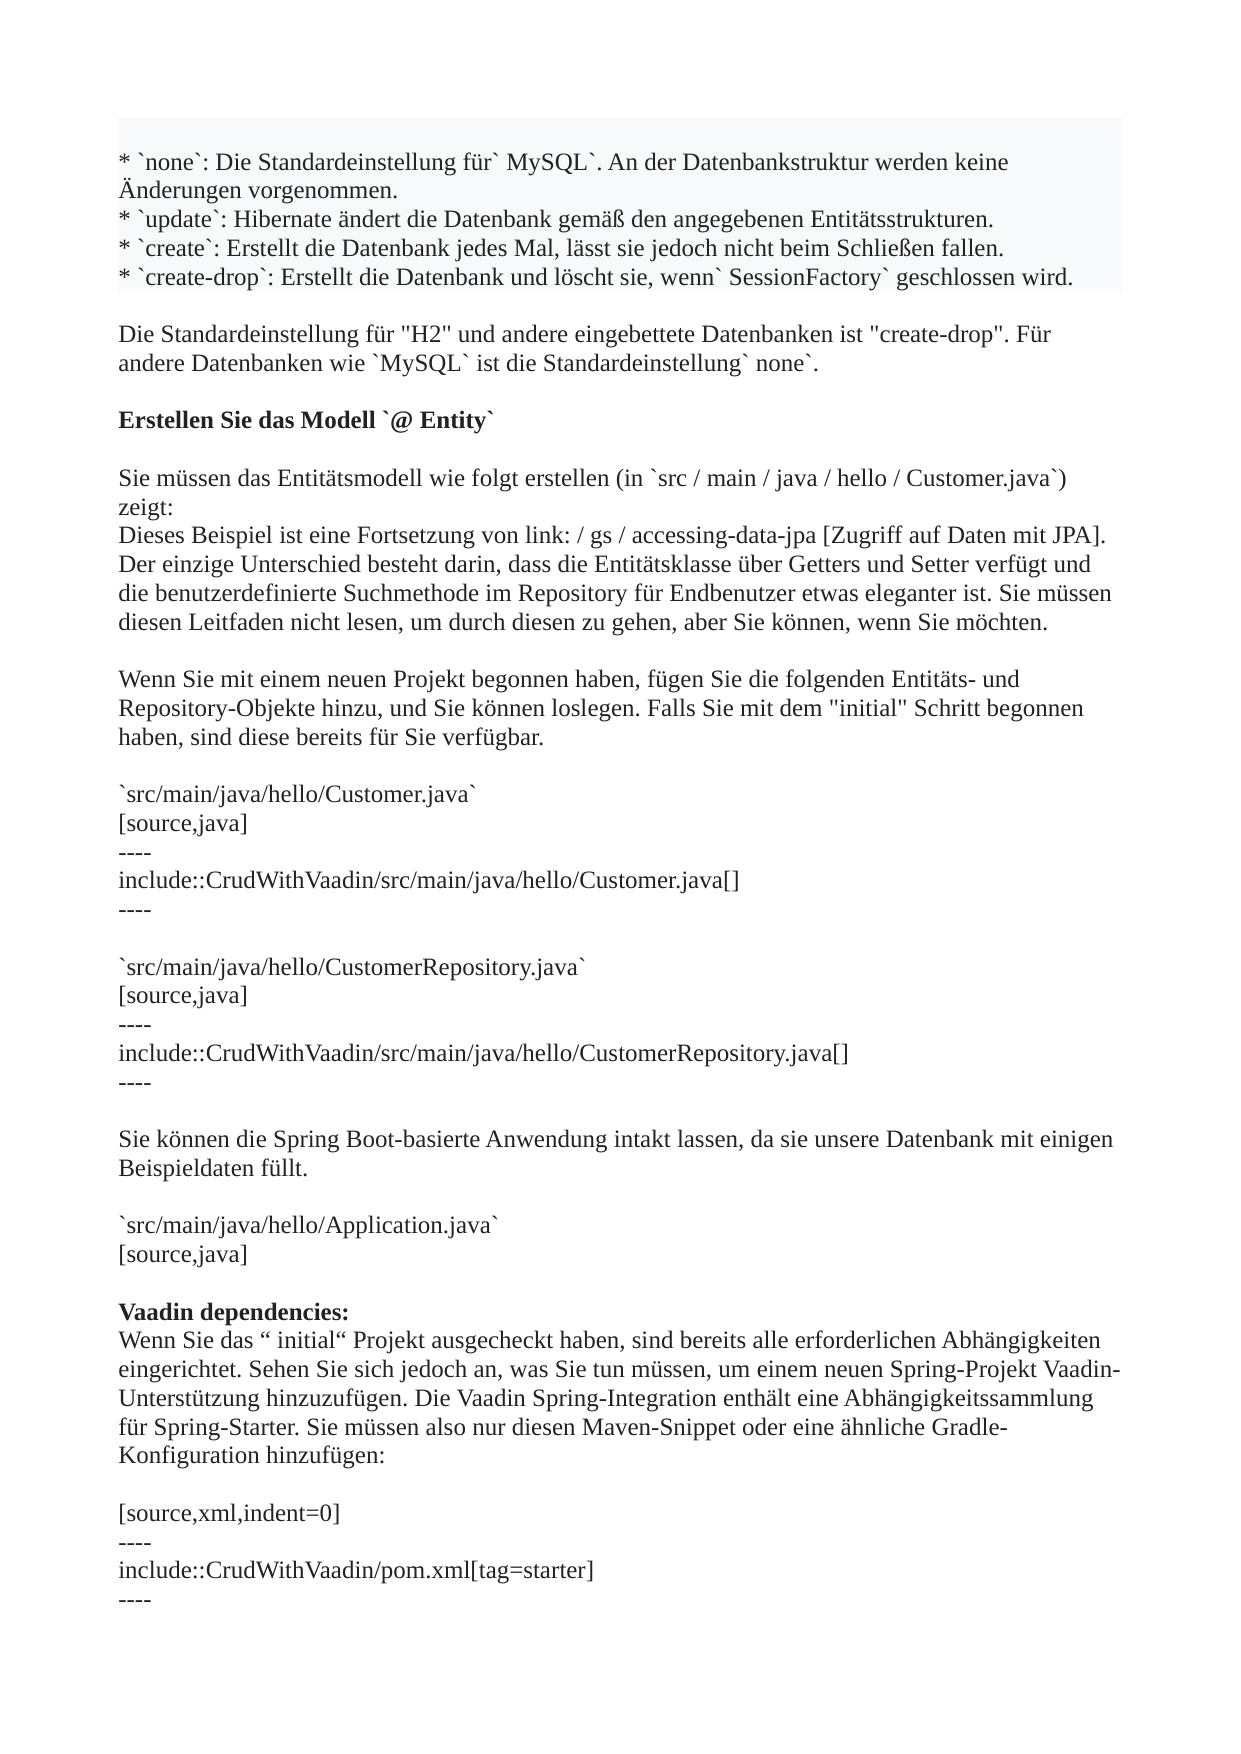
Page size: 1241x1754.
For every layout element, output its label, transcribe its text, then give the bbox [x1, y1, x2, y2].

text * `none`: Die Standardeinstellung für` MySQL`. An der Datenbankstruktur werden keine Änderungen vorgenommen. [118, 147, 1122, 204]
text Wenn Sie mit einem neuen Projekt begonnen haben, fügen Sie die folgenden Entitäts- und Repository-Objekte hinzu, und Sie können loslegen. Falls Sie mit dem "initial" Schritt begonnen haben, sind diese bereits für Sie verfügbar. [118, 636, 1122, 751]
text Die Standardeinstellung für "H2" und andere eingebettete Datenbanken ist "create-drop". Für andere Datenbanken wie `MySQL` ist die Standardeinstellung` none`. [118, 319, 1122, 377]
text * `create`: Erstellt die Datenbank jedes Mal, lässt sie jedoch nicht beim Schließen fallen. [118, 233, 1122, 262]
text Dieses Beispiel ist eine Fortsetzung von link: / gs / accessing-data-jpa [Zugriff auf Daten mit JPA]. Der einzige Unterschied besteht darin, dass die Entitätsklasse über Getters und Setter verfügt und die benutzerdefinierte Suchmethode im Repository für Endbenutzer etwas eleganter ist. Sie müssen diesen Leitfaden nicht lesen, um durch diesen zu gehen, aber Sie können, wenn Sie möchten. [118, 521, 1122, 636]
text * `update`: Hibernate ändert die Datenbank gemäß den angegebenen Entitätsstrukturen. [118, 204, 1122, 233]
text Erstellen Sie das Modell `@ Entity` [118, 406, 1122, 434]
text `src/main/java/hello/Application.java` [118, 1211, 1122, 1239]
text `src/main/java/hello/CustomerRepository.java` [118, 952, 1122, 981]
text include::CrudWithVaadin/pom.xml[tag=starter] [118, 1556, 1122, 1584]
text [source,xml,indent=0] [118, 1498, 1122, 1527]
text include::CrudWithVaadin/src/main/java/hello/CustomerRepository.java[] [118, 1038, 1122, 1067]
text Sie können die Spring Boot-basierte Anwendung intakt lassen, da sie unsere Datenbank mit einigen Beispieldaten füllt. [118, 1096, 1122, 1182]
text include::CrudWithVaadin/src/main/java/hello/Customer.java[] [118, 866, 1122, 894]
text ---- [118, 894, 1122, 923]
text `src/main/java/hello/Customer.java` [118, 779, 1122, 808]
text ---- [118, 1009, 1122, 1038]
text ---- [118, 837, 1122, 866]
text [source,java] [118, 808, 1122, 837]
text ---- [118, 1067, 1122, 1096]
text * `create-drop`: Erstellt die Datenbank und löscht sie, wenn` SessionFactory` geschlossen wird. [118, 262, 1122, 291]
text Vaadin dependencies: [118, 1297, 1122, 1326]
text ---- [118, 1527, 1122, 1556]
text Sie müssen das Entitätsmodell wie folgt erstellen (in `src / main / java / hello / Customer.java`) zeigt: [118, 434, 1122, 521]
text Wenn Sie das “ initial“ Projekt ausgecheckt haben, sind bereits alle erforderlichen Abhängigkeiten eingerichtet. Sehen Sie sich jedoch an, was Sie tun müssen, um einem neuen Spring-Projekt Vaadin-Unterstützung hinzuzufügen. Die Vaadin Spring-Integration enthält eine Abhängigkeitssammlung für Spring-Starter. Sie müssen also nur diesen Maven-Snippet oder eine ähnliche Gradle-Konfiguration hinzufügen: [118, 1326, 1122, 1469]
text [source,java] [118, 981, 1122, 1009]
text [source,java] [118, 1239, 1122, 1268]
text ---- [118, 1584, 1122, 1613]
